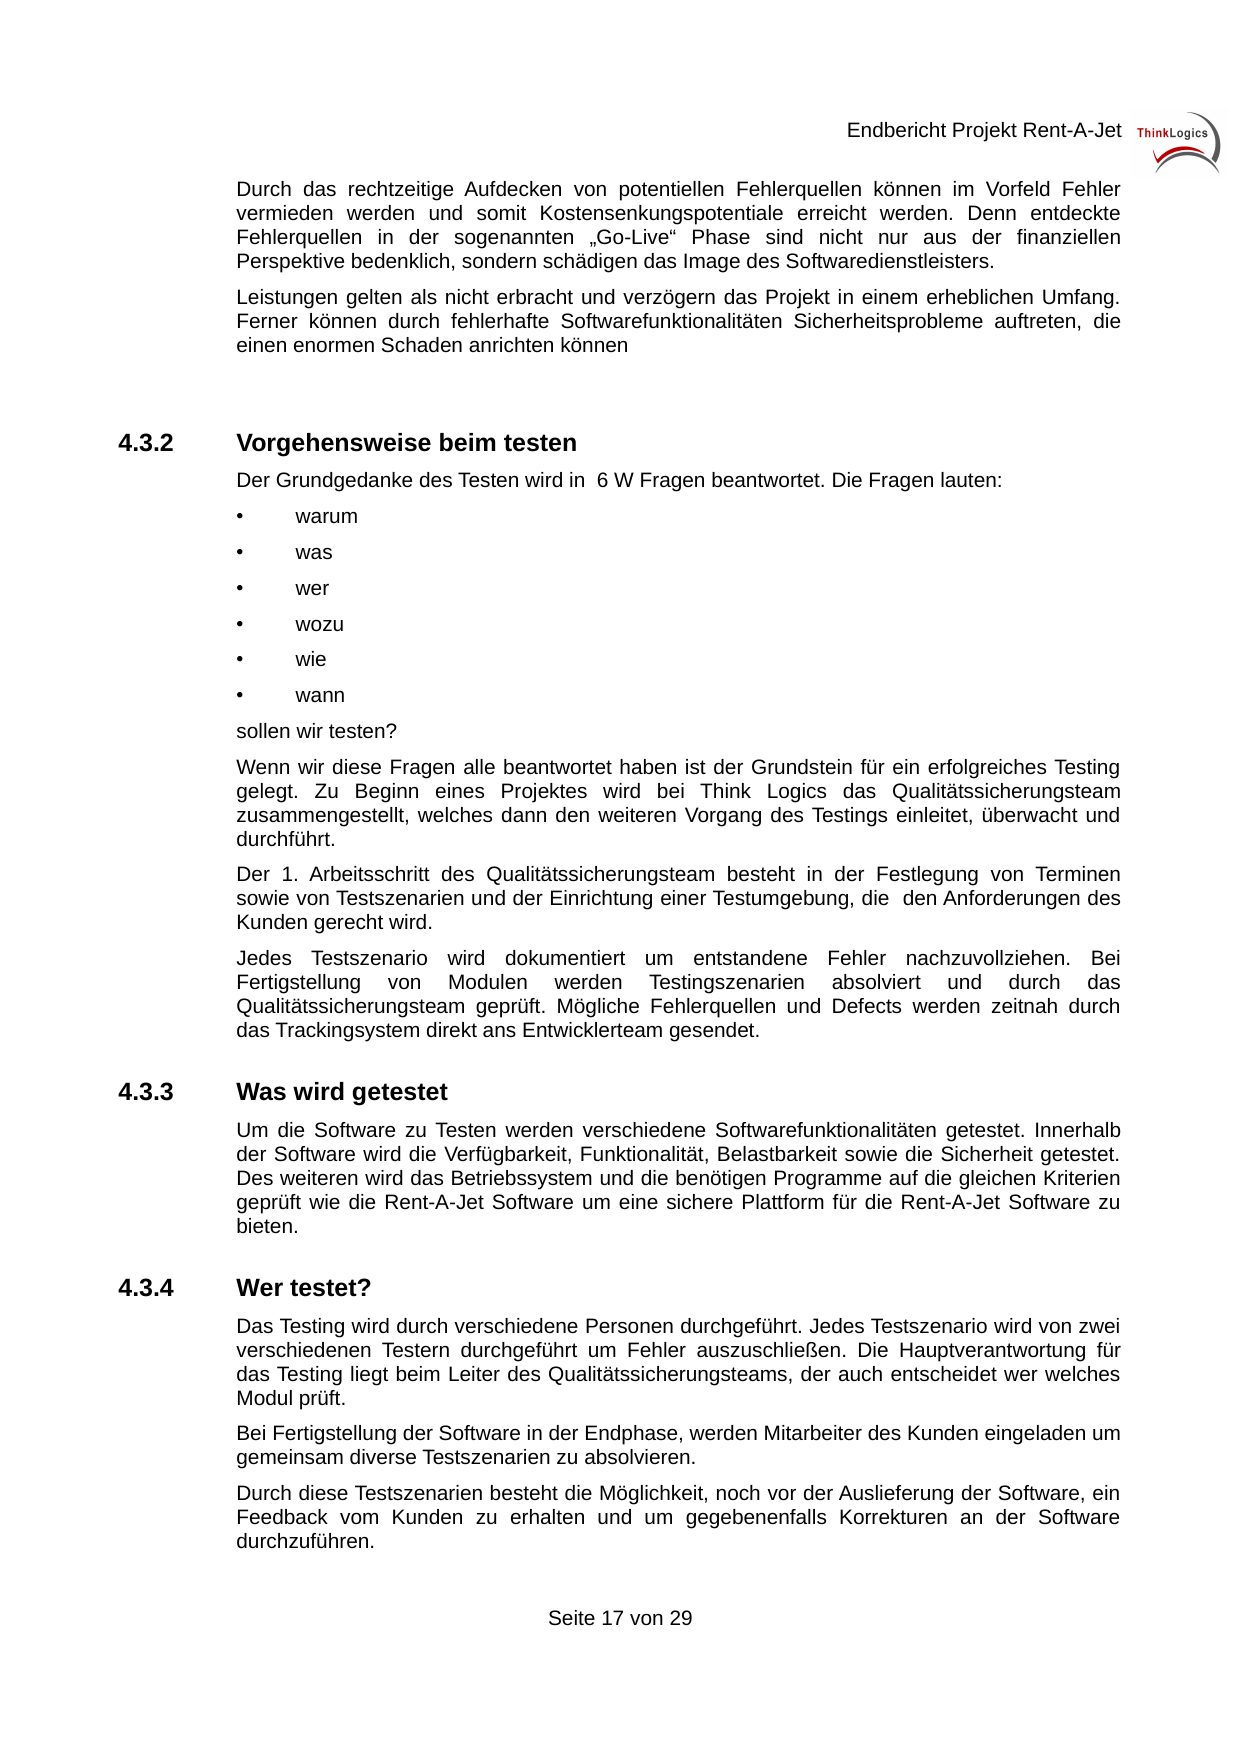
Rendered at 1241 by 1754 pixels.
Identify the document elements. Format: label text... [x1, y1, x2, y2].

picture [1130, 107, 1230, 178]
text Bei Fertigstellung der Software in der Endphase, werden Mitarbeiter des Kunden eingeladen um gemeinsam diverse Testszenarien zu absolvieren. [236, 1421, 1122, 1469]
subtitle Vorgehensweise beim testen [118, 428, 1122, 456]
text Wenn wir diese Fragen alle beantwortet haben ist der Grundstein für ein erfolgreiches Testing gelegt. Zu Beginn eines Projektes wird bei Think Logics das Qualitätssicherungsteam zusammengestellt, welches dann den weiteren Vorgang des Testings einleitet, überwacht und durchführt. [236, 755, 1122, 851]
list warum [236, 504, 1122, 528]
text Durch diese Testszenarien besteht die Möglichkeit, noch vor der Auslieferung der Software, ein Feedback vom Kunden zu erhalten und um gegebenenfalls Korrekturen an der Software durchzuführen. [236, 1481, 1122, 1553]
text Leistungen gelten als nicht erbracht und verzögern das Projekt in einem erheblichen Umfang. Ferner können durch fehlerhafte Softwarefunktionalitäten Sicherheitsprobleme auftreten, die einen enormen Schaden anrichten können [236, 285, 1122, 357]
list wie [236, 647, 1122, 671]
subtitle Was wird getestet [118, 1077, 1122, 1106]
text Um die Software zu Testen werden verschiedene Softwarefunktionalitäten getestet. Innerhalb der Software wird die Verfügbarkeit, Funktionalität, Belastbarkeit sowie die Sicherheit getestet. Des weiteren wird das Betriebssystem und die benötigen Programme auf die gleichen Kriterien geprüft wie die Rent-A-Jet Software um eine sichere Plattform für die Rent-A-Jet Software zu bieten. [236, 1118, 1122, 1237]
list wozu [236, 611, 1122, 636]
text Das Testing wird durch verschiedene Personen durchgeführt. Jedes Testszenario wird von zwei verschiedenen Testern durchgeführt um Fehler auszuschließen. Die Hauptverantwortung für das Testing liegt beim Leiter des Qualitätssicherungsteams, der auch entscheidet wer welches Modul prüft. [236, 1313, 1122, 1409]
list wer [236, 576, 1122, 600]
text sollen wir testen? [236, 719, 1122, 743]
text Der 1. Arbeitsschritt des Qualitätssicherungsteam besteht in der Festlegung von Terminen sowie von Testszenarien und der Einrichtung einer Testumgebung, die den Anforderungen des Kunden gerecht wird. [236, 862, 1122, 934]
list wann [236, 683, 1122, 707]
text Jedes Testszenario wird dokumentiert um entstandene Fehler nachzuvollziehen. Bei Fertigstellung von Modulen werden Testingszenarien absolviert und durch das Qualitätssicherungsteam geprüft. Mögliche Fehlerquellen und Defects werden zeitnah durch das Trackingsystem direkt ans Entwicklerteam gesendet. [236, 946, 1122, 1042]
text Der Grundgedanke des Testen wird in 6 W Fragen beantwortet. Die Fragen lauten: [236, 468, 1122, 492]
text Durch das rechtzeitige Aufdecken von potentiellen Fehlerquellen können im Vorfeld Fehler vermieden werden und somit Kostensenkungspotentiale erreicht werden. Denn entdeckte Fehlerquellen in der sogenannten „Go-Live“ Phase sind nicht nur aus der finanziellen Perspektive bedenklich, sondern schädigen das Image des Softwaredienstleisters. [236, 177, 1122, 273]
list was [236, 540, 1122, 564]
subtitle Wer testet? [118, 1273, 1122, 1302]
